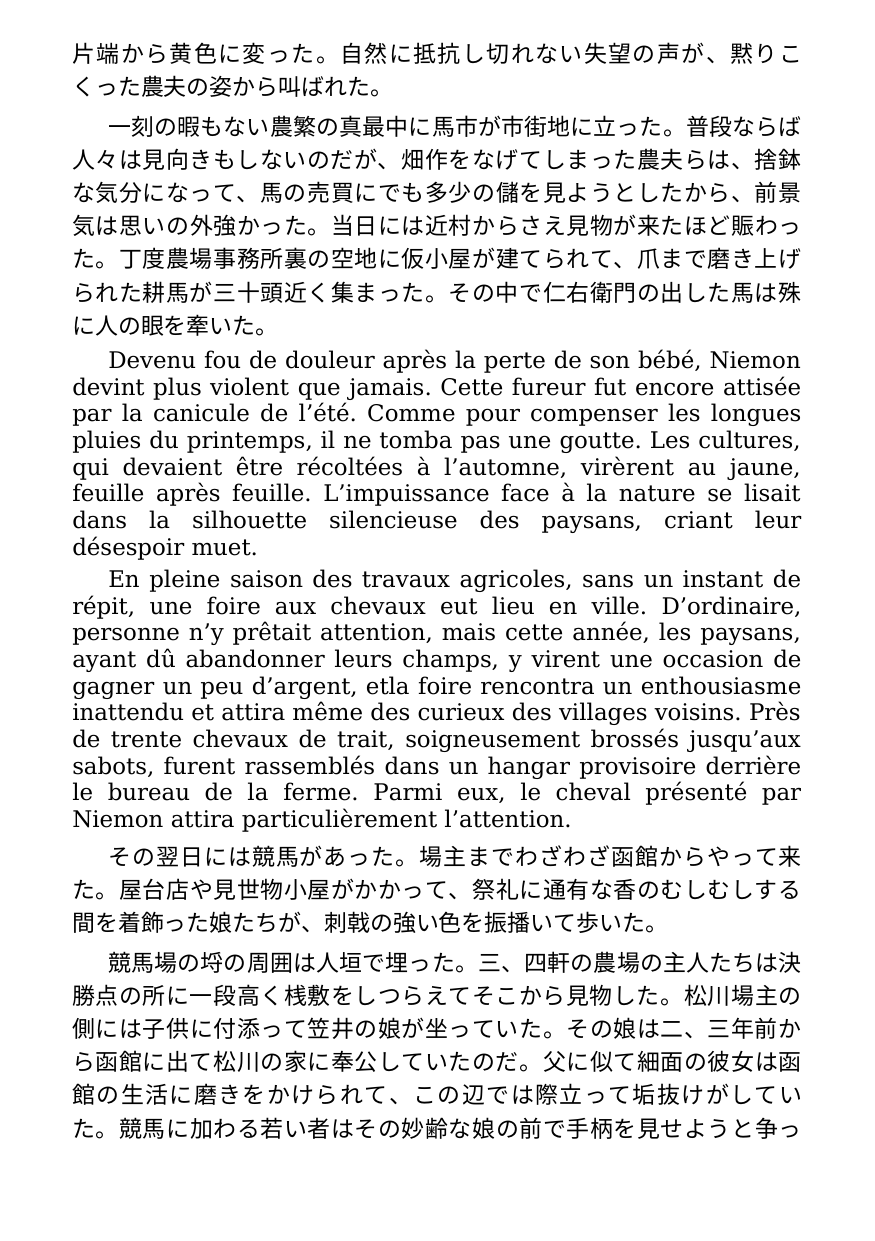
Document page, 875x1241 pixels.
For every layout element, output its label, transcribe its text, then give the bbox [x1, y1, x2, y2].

text En pleine saison des travaux agricoles, sans un instant de répit, une foire aux chevaux eut lieu en ville. D’ordinaire, personne n’y prêtait attention, mais cette année, les paysans, ayant dû abandonner leurs champs, y virent une occasion de gagner un peu d’argent, etla foire rencontra un enthousiasme inattendu et attira même des curieux des villages voisins. Près de trente chevaux de trait, soigneusement brossés jusqu’aux sabots, furent rassemblés dans un hangar provisoire derrière le bureau de la ferme. Parmi eux, le cheval présenté par Niemon attira particulièrement l’attention. [72, 566, 802, 833]
text 片端から黄色に変った。自然に抵抗し切れない失望の声が、黙りこくった農夫の姿から叫ばれた。 [72, 36, 802, 102]
text その翌日には競馬があった。場主までわざわざ函館からやって来た。屋台店や見世物小屋がかかって、祭礼に通有な香のむしむしする間を着飾った娘たちが、刺戟の強い色を振播いて歩いた。 [72, 839, 802, 938]
text 一刻の暇もない農繁の真最中に馬市が市街地に立った。普段ならば人々は見向きもしないのだが、畑作をなげてしまった農夫らは、捨鉢な気分になって、馬の売買にでも多少の儲を見ようとしたから、前景気は思いの外強かった。当日には近村からさえ見物が来たほど賑わった。丁度農場事務所裏の空地に仮小屋が建てられて、爪まで磨き上げられた耕馬が三十頭近く集まった。その中で仁右衛門の出した馬は殊に人の眼を牽いた。 [72, 108, 802, 341]
text Devenu fou de douleur après la perte de son bébé, Niemon devint plus violent que jamais. Cette fureur fut encore attisée par la canicule de l’été. Comme pour compenser les longues pluies du printemps, il ne tomba pas une goutte. Les cultures, qui devaient être récoltées à l’automne, virèrent au jaune, feuille après feuille. L’impuissance face à la nature se lisait dans la silhouette silencieuse des paysans, criant leur désespoir muet. [72, 347, 802, 560]
text 競馬場の埒の周囲は人垣で埋った。三、四軒の農場の主人たちは決勝点の所に一段高く桟敷をしつらえてそこから見物した。松川場主の側には子供に付添って笠井の娘が坐っていた。その娘は二、三年前から函館に出て松川の家に奉公していたのだ。父に似て細面の彼女は函館の生活に磨きをかけられて、この辺では際立って垢抜けがしていた。競馬に加わる若い者はその妙齢な娘の前で手柄を見せようと争っ [72, 944, 802, 1144]
